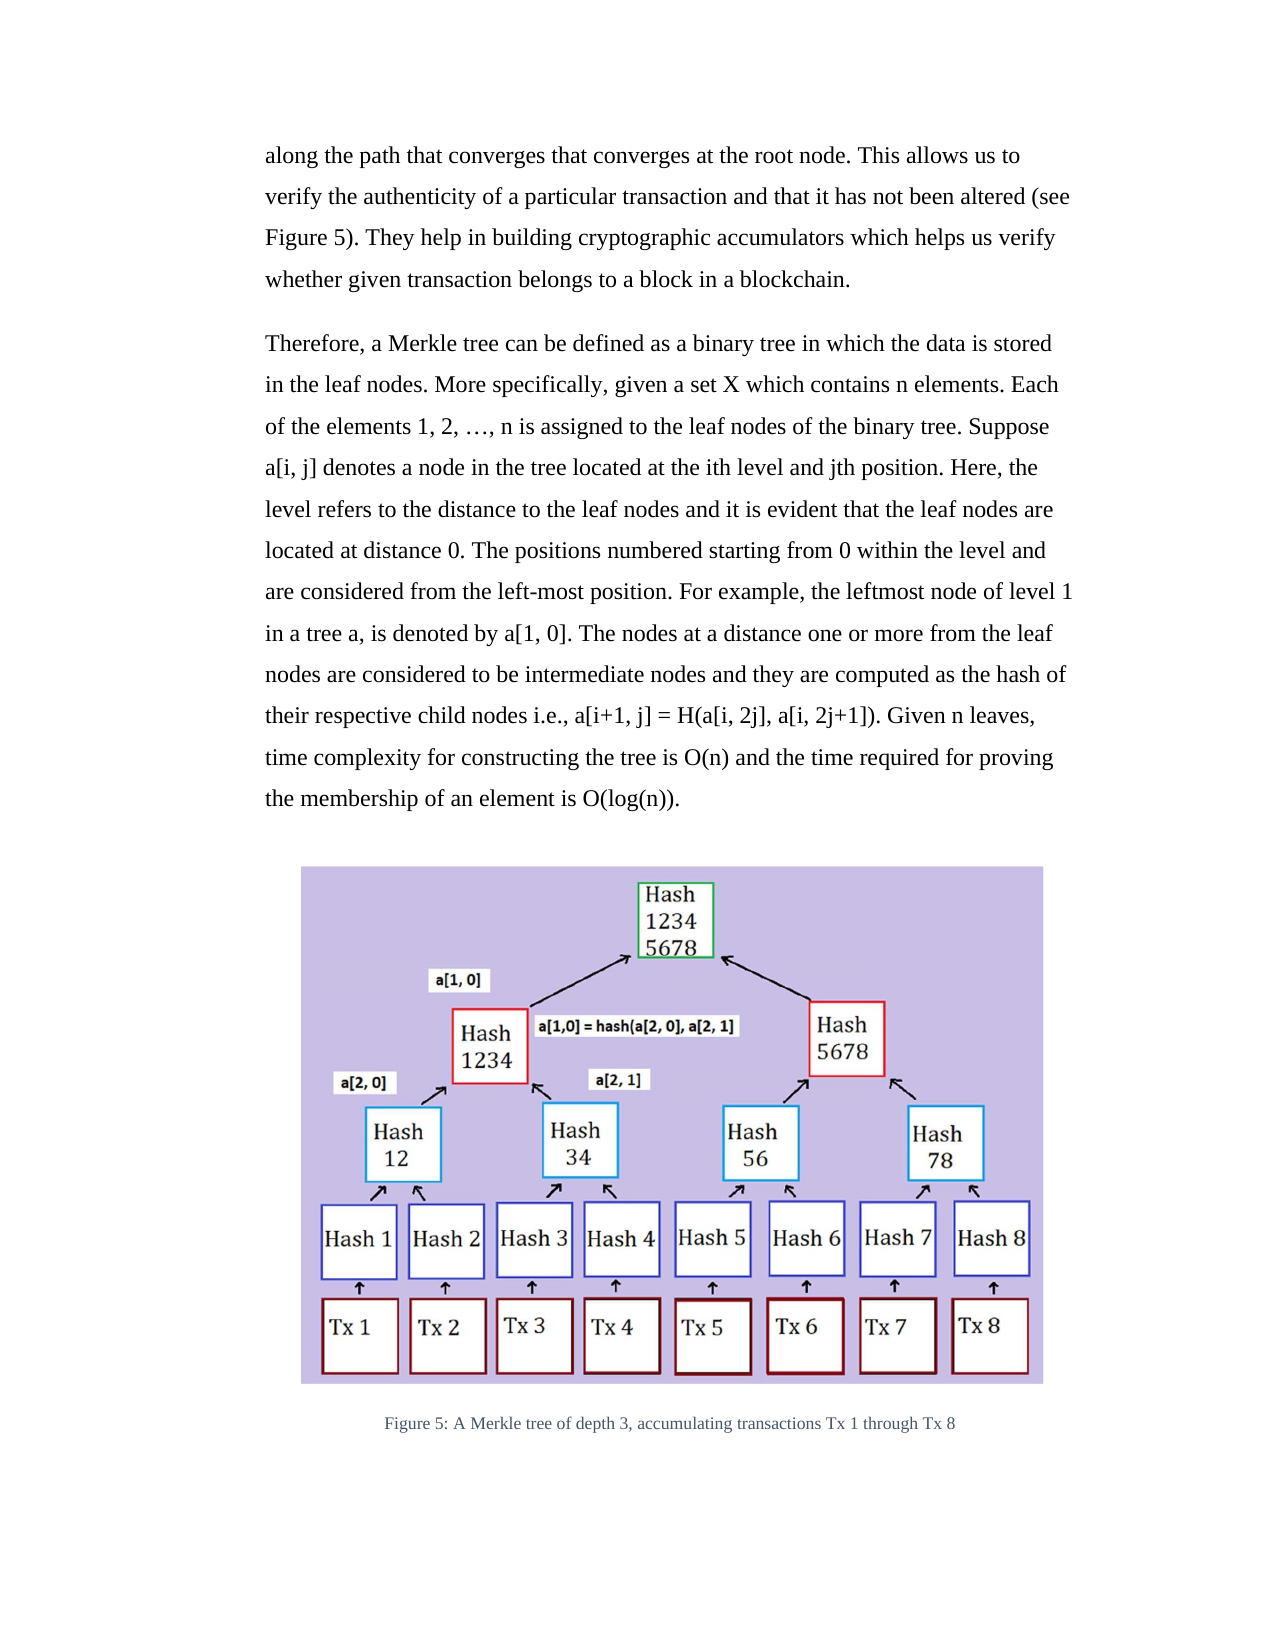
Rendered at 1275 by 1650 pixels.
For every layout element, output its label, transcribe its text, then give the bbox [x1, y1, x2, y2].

text Figure 5: A Merkle tree of depth 3, accumulating transactions Tx 1 through Tx 8 [266, 1413, 1079, 1433]
text Therefore, a Merkle tree can be defined as a binary tree in which the data is stored in the leaf nodes. More specifically, given a set X which contains n elements. Each of the elements 1, 2, …, n is assigned to the leaf nodes of the binary tree. Suppose a[i, j] denotes a node in the tree located at the ith level and jth position. Here, the level refers to the distance to the leaf nodes and it is evident that the leaf nodes are located at distance 0. The positions numbered starting from 0 within the level and are considered from the left-most position. For example, the leftmost node of level 1 in a tree a, is denoted by a[1, 0]. The nodes at a distance one or more from the leaf nodes are considered to be intermediate nodes and they are computed as the hash of their respective child nodes i.e., a[i+1, j] = H(a[i, 2j], a[i, 2j+1]). Given n leaves, time complexity for constructing the tree is O(n) and the time required for proving the membership of an element is O(log(n)). [265, 329, 1078, 812]
text along the path that converges that converges at the root node. This allows us to verify the authenticity of a particular transaction and that it has not been altered (see Figure 5). They help in building cryptographic accumulators which helps us verify whether given transaction belongs to a block in a blockchain. [265, 141, 1078, 292]
